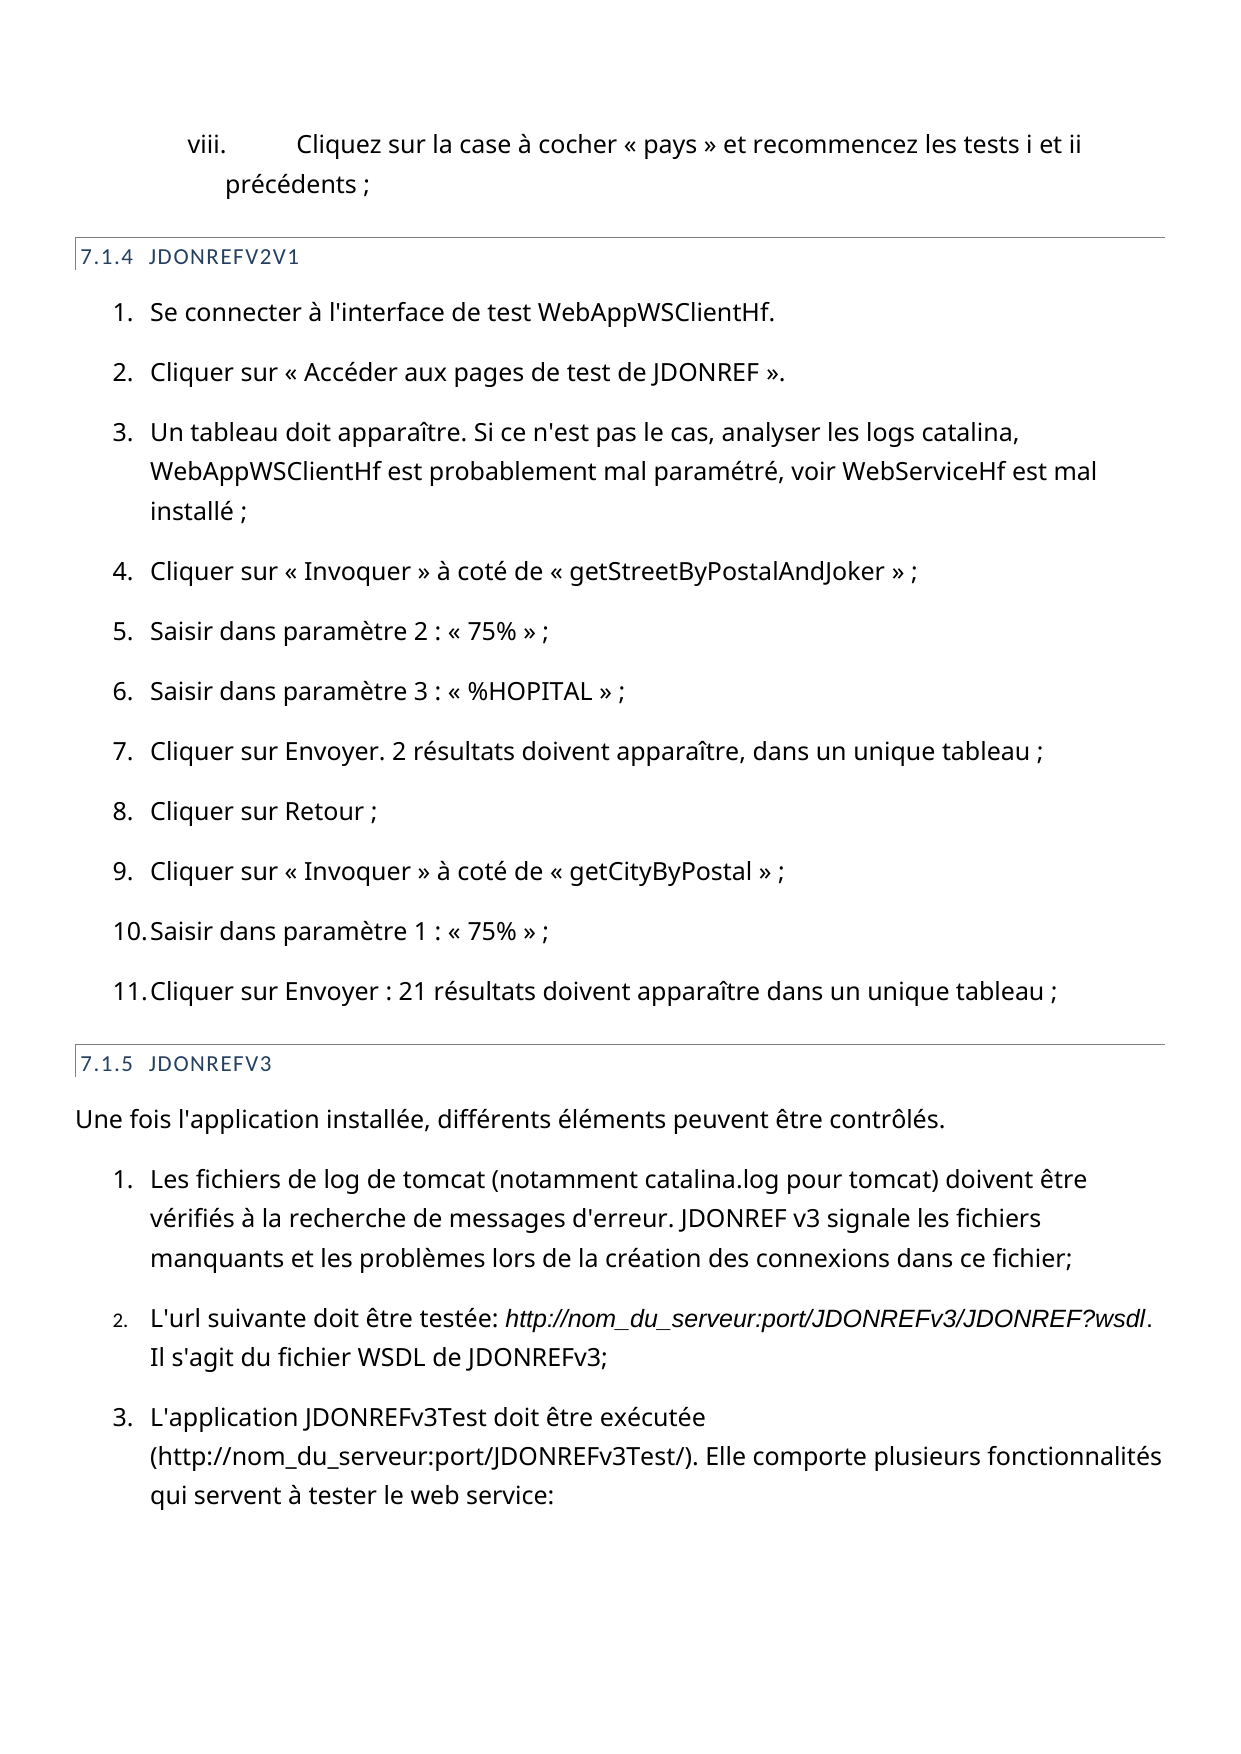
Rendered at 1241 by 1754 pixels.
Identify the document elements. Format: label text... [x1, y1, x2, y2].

list Cliquer sur « Accéder aux pages de test de JDONREF ». [112, 355, 1165, 389]
text Une fois l'application installée, différents éléments peuvent être contrôlés. [75, 1102, 1165, 1136]
list Cliquer sur Retour ; [112, 793, 1165, 827]
list Saisir dans paramètre 2 : « 75% » ; [112, 613, 1165, 647]
list Cliquer sur « Invoquer » à coté de « getCityByPostal » ; [112, 853, 1165, 887]
list Cliquez sur la case à cocher « pays » et recommencez les tests i et ii précédents ; [187, 127, 1165, 200]
list Cliquer sur Envoyer : 21 résultats doivent apparaître dans un unique tableau ; [112, 973, 1165, 1007]
list L'application JDONREFv3Test doit être exécutée (http://nom_du_serveur:port/JDONREFv3Test/). Elle comporte plusieurs fonctionnalités qui servent à tester le web service: [112, 1399, 1165, 1512]
list Saisir dans paramètre 3 : « %HOPITAL » ; [112, 673, 1165, 707]
list Un tableau doit apparaître. Si ce n'est pas le cas, analyser les logs catalina, WebAppWSClientHf est probablement mal paramétré, voir WebServiceHf est mal installé ; [112, 415, 1165, 527]
list Les fichiers de log de tomcat (notamment catalina.log pour tomcat) doivent être vérifiés à la recherche de messages d'erreur. JDONREF v3 signale les fichiers manquants et les problèmes lors de la création des connexions dans ce fichier; [112, 1162, 1165, 1274]
list Cliquer sur « Invoquer » à coté de « getStreetByPostalAndJoker » ; [112, 553, 1165, 587]
list Saisir dans paramètre 1 : « 75% » ; [112, 913, 1165, 947]
list L'url suivante doit être testée: http://nom_du_serveur:port/JDONREFv3/JDONREF?wsdl. Il s'agit du fichier WSDL de JDONREFv3; [112, 1300, 1165, 1373]
subtitle JDONREFv2V1 [76, 238, 1165, 270]
list Cliquer sur Envoyer. 2 résultats doivent apparaître, dans un unique tableau ; [112, 733, 1165, 767]
subtitle JDONREFv3 [76, 1045, 1165, 1077]
list Se connecter à l'interface de test WebAppWSClientHf. [112, 295, 1165, 329]
